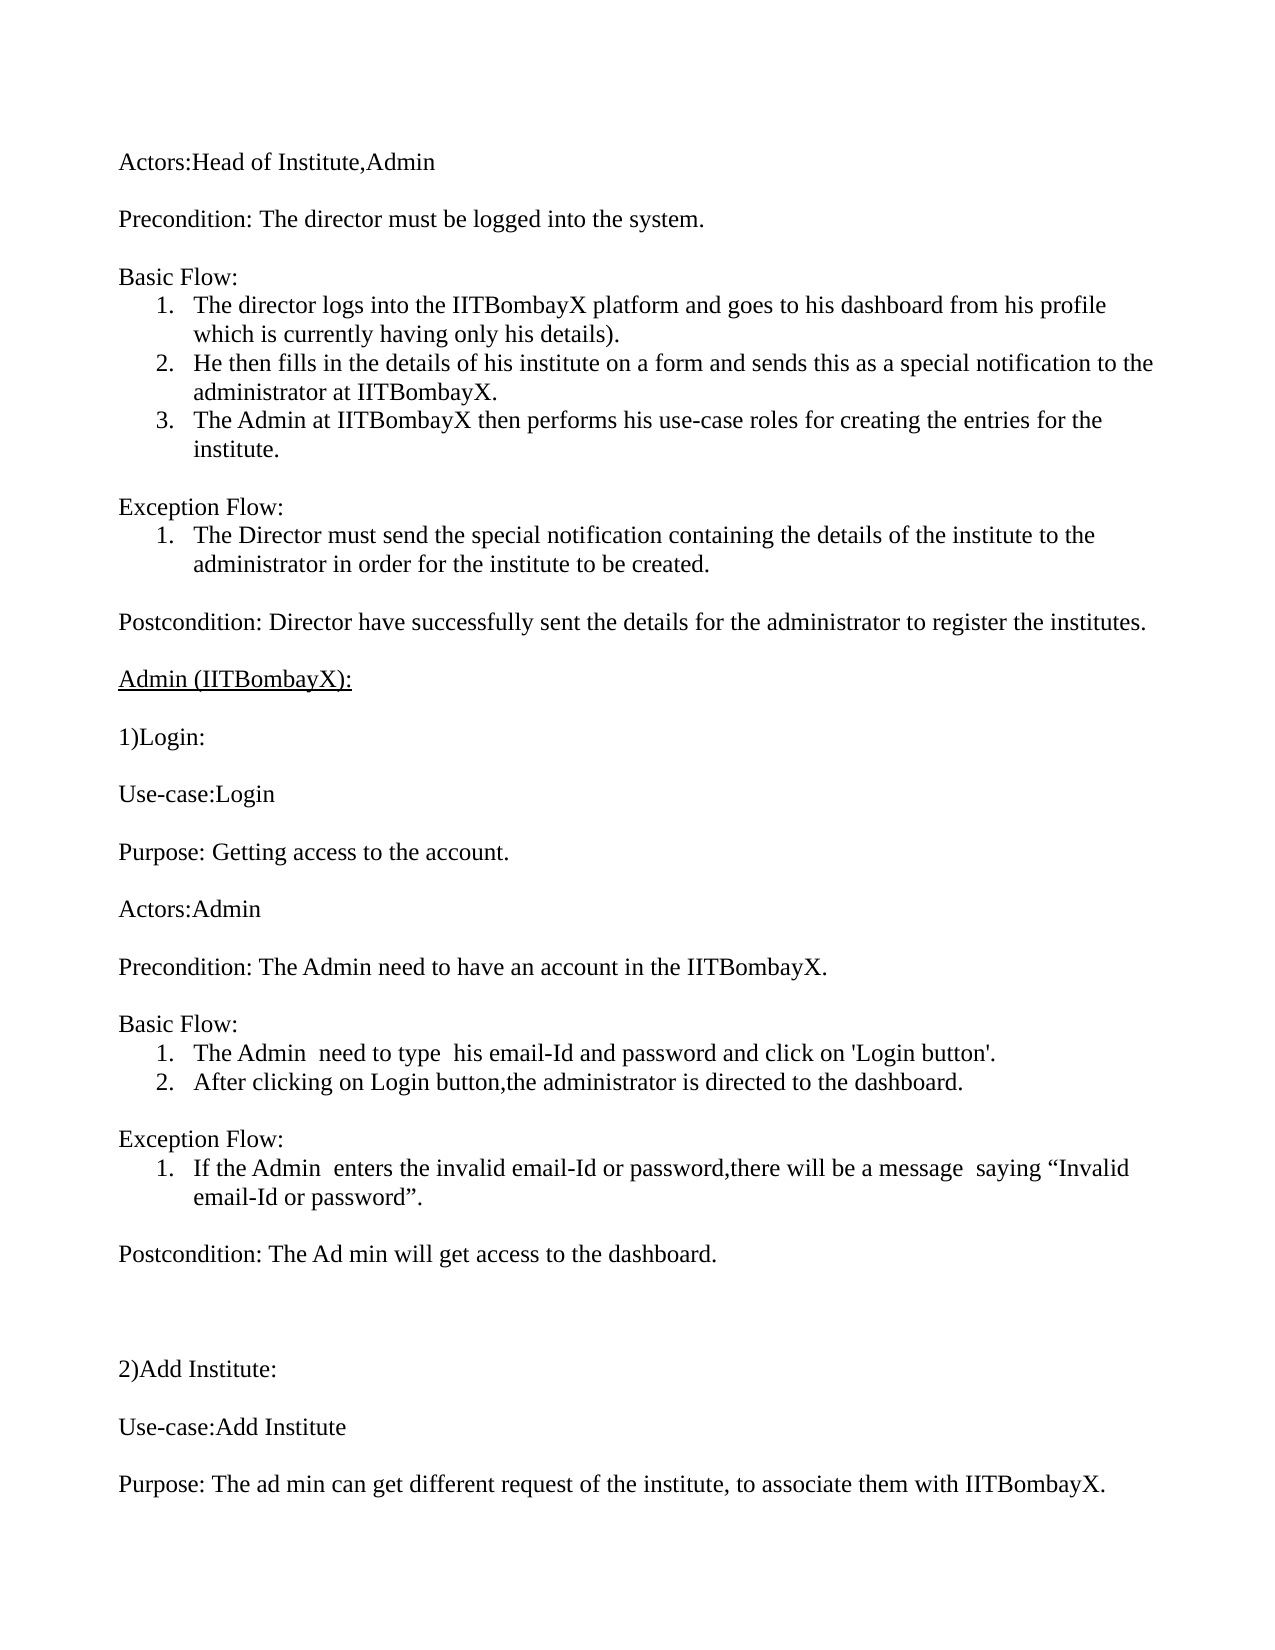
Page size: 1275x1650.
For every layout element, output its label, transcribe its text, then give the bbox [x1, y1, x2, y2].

text Admin (IITBombayX): [118, 664, 1157, 693]
text Exception Flow: [118, 492, 1157, 521]
text Postcondition: The Ad min will get access to the dashboard. [118, 1239, 1157, 1268]
text Precondition: The director must be logged into the system. [118, 204, 1157, 233]
list The Director must send the special notification containing the details of the institute to the administrator in order for the institute to be created. [156, 521, 1157, 578]
text Use-case:Login [118, 779, 1157, 808]
text Actors:Admin [118, 894, 1157, 923]
text Postcondition: Director have successfully sent the details for the administrator to register the institutes. [118, 607, 1157, 636]
list The director logs into the IITBombayX platform and goes to his dashboard from his profile which is currently having only his details). [156, 291, 1157, 348]
text Exception Flow: [118, 1124, 1157, 1153]
text Actors:Head of Institute,Admin [118, 147, 1157, 176]
text Purpose: Getting access to the account. [118, 837, 1157, 866]
text Purpose: The ad min can get different request of the institute, to associate them with IITBombayX. [118, 1469, 1157, 1498]
list He then fills in the details of his institute on a form and sends this as a special notification to the administrator at IITBombayX. [156, 348, 1157, 406]
text Basic Flow: [118, 262, 1157, 291]
list After clicking on Login button,the administrator is directed to the dashboard. [156, 1067, 1157, 1096]
text 1)Login: [118, 722, 1157, 751]
text Precondition: The Admin need to have an account in the IITBombayX. [118, 952, 1157, 981]
list If the Admin enters the invalid email-Id or password,there will be a message saying “Invalid email-Id or password”. [156, 1153, 1157, 1211]
list The Admin need to type his email-Id and password and click on 'Login button'. [156, 1038, 1157, 1067]
text 2)Add Institute: [118, 1354, 1157, 1383]
list The Admin at IITBombayX then performs his use-case roles for creating the entries for the institute. [156, 406, 1157, 463]
text Use-case:Add Institute [118, 1412, 1157, 1441]
text Basic Flow: [118, 1009, 1157, 1038]
